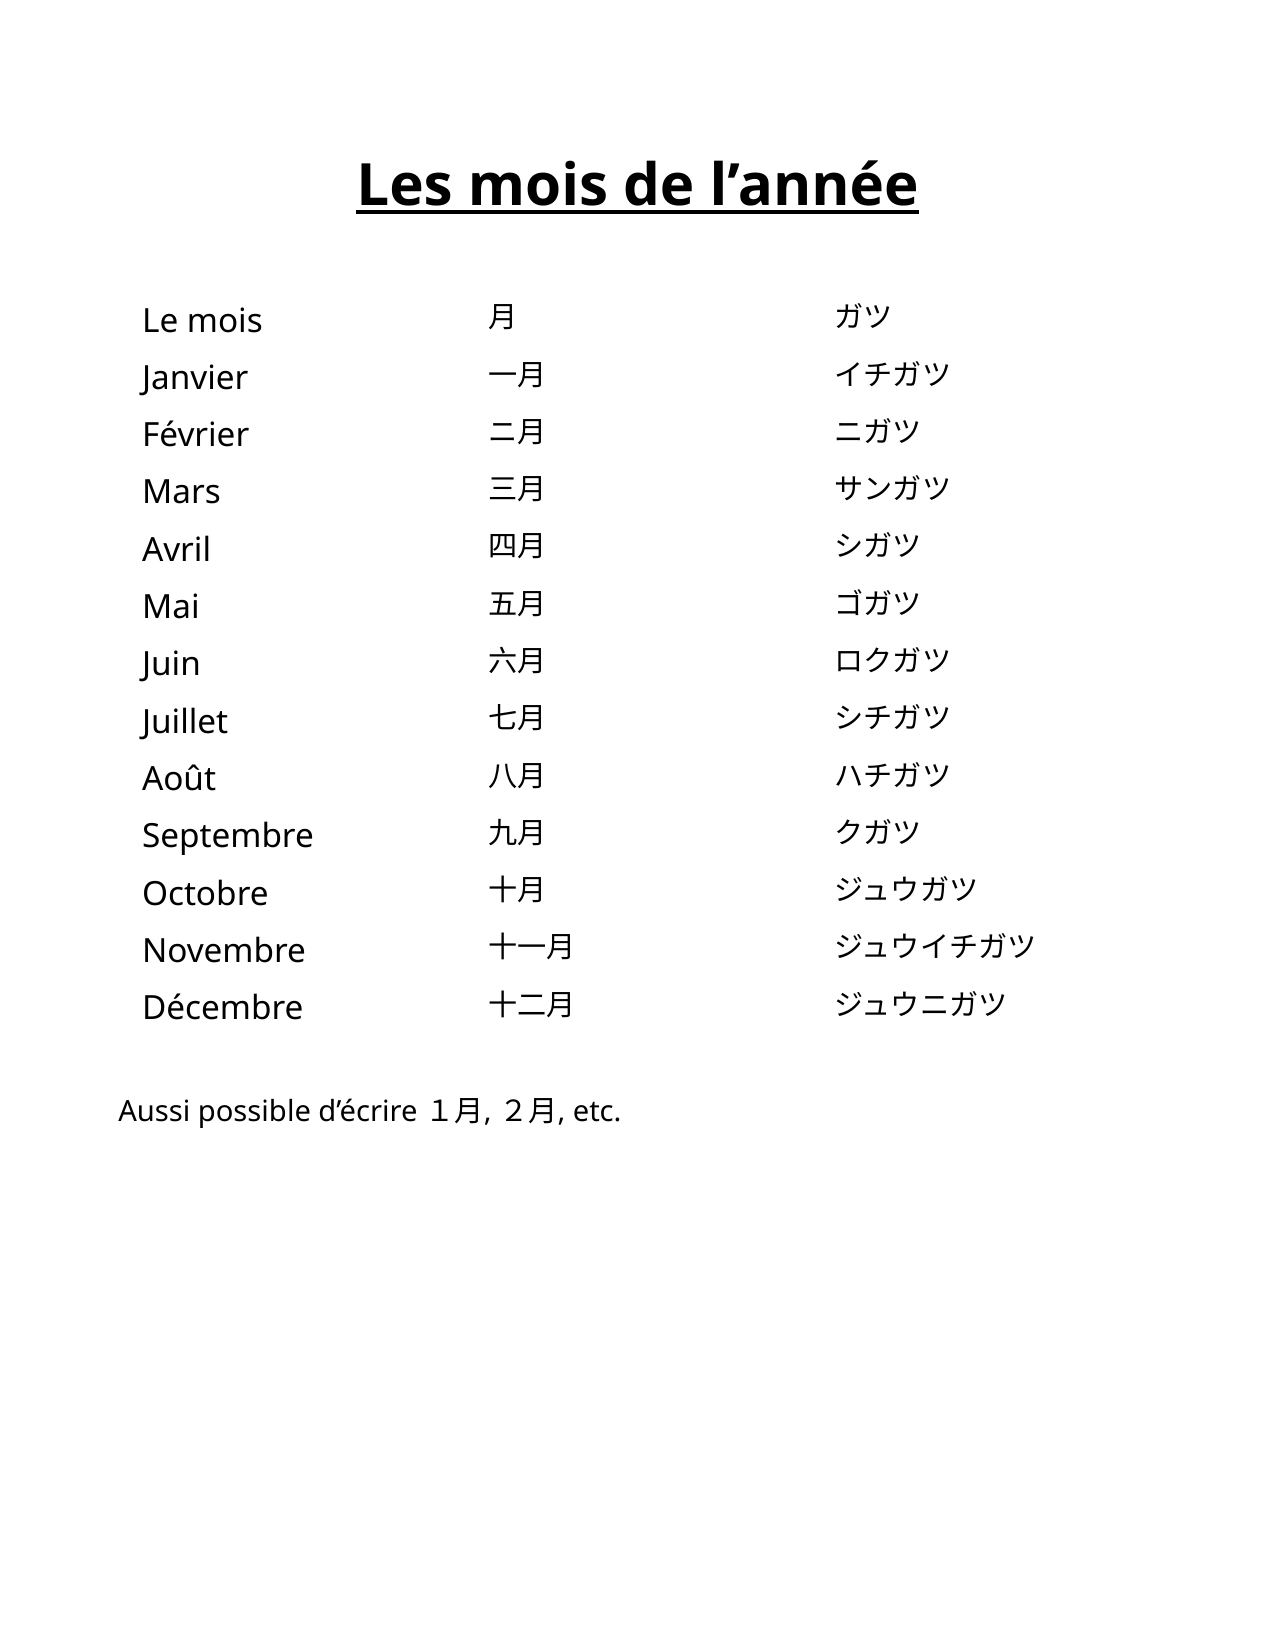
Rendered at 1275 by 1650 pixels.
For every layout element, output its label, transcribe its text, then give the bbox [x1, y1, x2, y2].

table_cell ジュウイチガツ [811, 921, 1157, 978]
table_cell イチガツ [811, 348, 1157, 405]
table_cell 九月 [464, 806, 811, 863]
table_cell Mars [118, 463, 464, 520]
table_cell Janvier [118, 348, 464, 405]
table_cell Novembre [118, 921, 464, 978]
table_cell シチガツ [811, 692, 1157, 749]
table_cell ニガツ [811, 405, 1157, 462]
table_header Le mois [118, 291, 464, 348]
table_cell Décembre [118, 978, 464, 1035]
table_cell サンガツ [811, 463, 1157, 520]
table_cell Juillet [118, 692, 464, 749]
table_header 月 [464, 291, 811, 348]
table_cell 五月 [464, 577, 811, 634]
table_cell ロクガツ [811, 634, 1157, 692]
table_cell Juin [118, 634, 464, 692]
table_cell クガツ [811, 806, 1157, 863]
table_cell 八月 [464, 749, 811, 806]
table_cell 十二月 [464, 978, 811, 1035]
table_cell 七月 [464, 692, 811, 749]
table_header ガツ [811, 291, 1157, 348]
table_cell 十一月 [464, 921, 811, 978]
title Les mois de l’année [118, 143, 1157, 223]
table_cell ジュウニガツ [811, 978, 1157, 1035]
text Aussi possible d’écrire １月, ２月, etc. [118, 1091, 1157, 1130]
table_cell 十月 [464, 864, 811, 921]
table_cell Octobre [118, 864, 464, 921]
table_cell ニ月 [464, 405, 811, 462]
table_cell シガツ [811, 520, 1157, 577]
table_cell Février [118, 405, 464, 462]
table_cell Avril [118, 520, 464, 577]
table_cell 一月 [464, 348, 811, 405]
table_cell ゴガツ [811, 577, 1157, 634]
table_cell 六月 [464, 634, 811, 692]
table_cell Août [118, 749, 464, 806]
table_cell ジュウガツ [811, 864, 1157, 921]
table_cell Septembre [118, 806, 464, 863]
table_cell Mai [118, 577, 464, 634]
table_cell 四月 [464, 520, 811, 577]
table_cell ハチガツ [811, 749, 1157, 806]
table_cell 三月 [464, 463, 811, 520]
